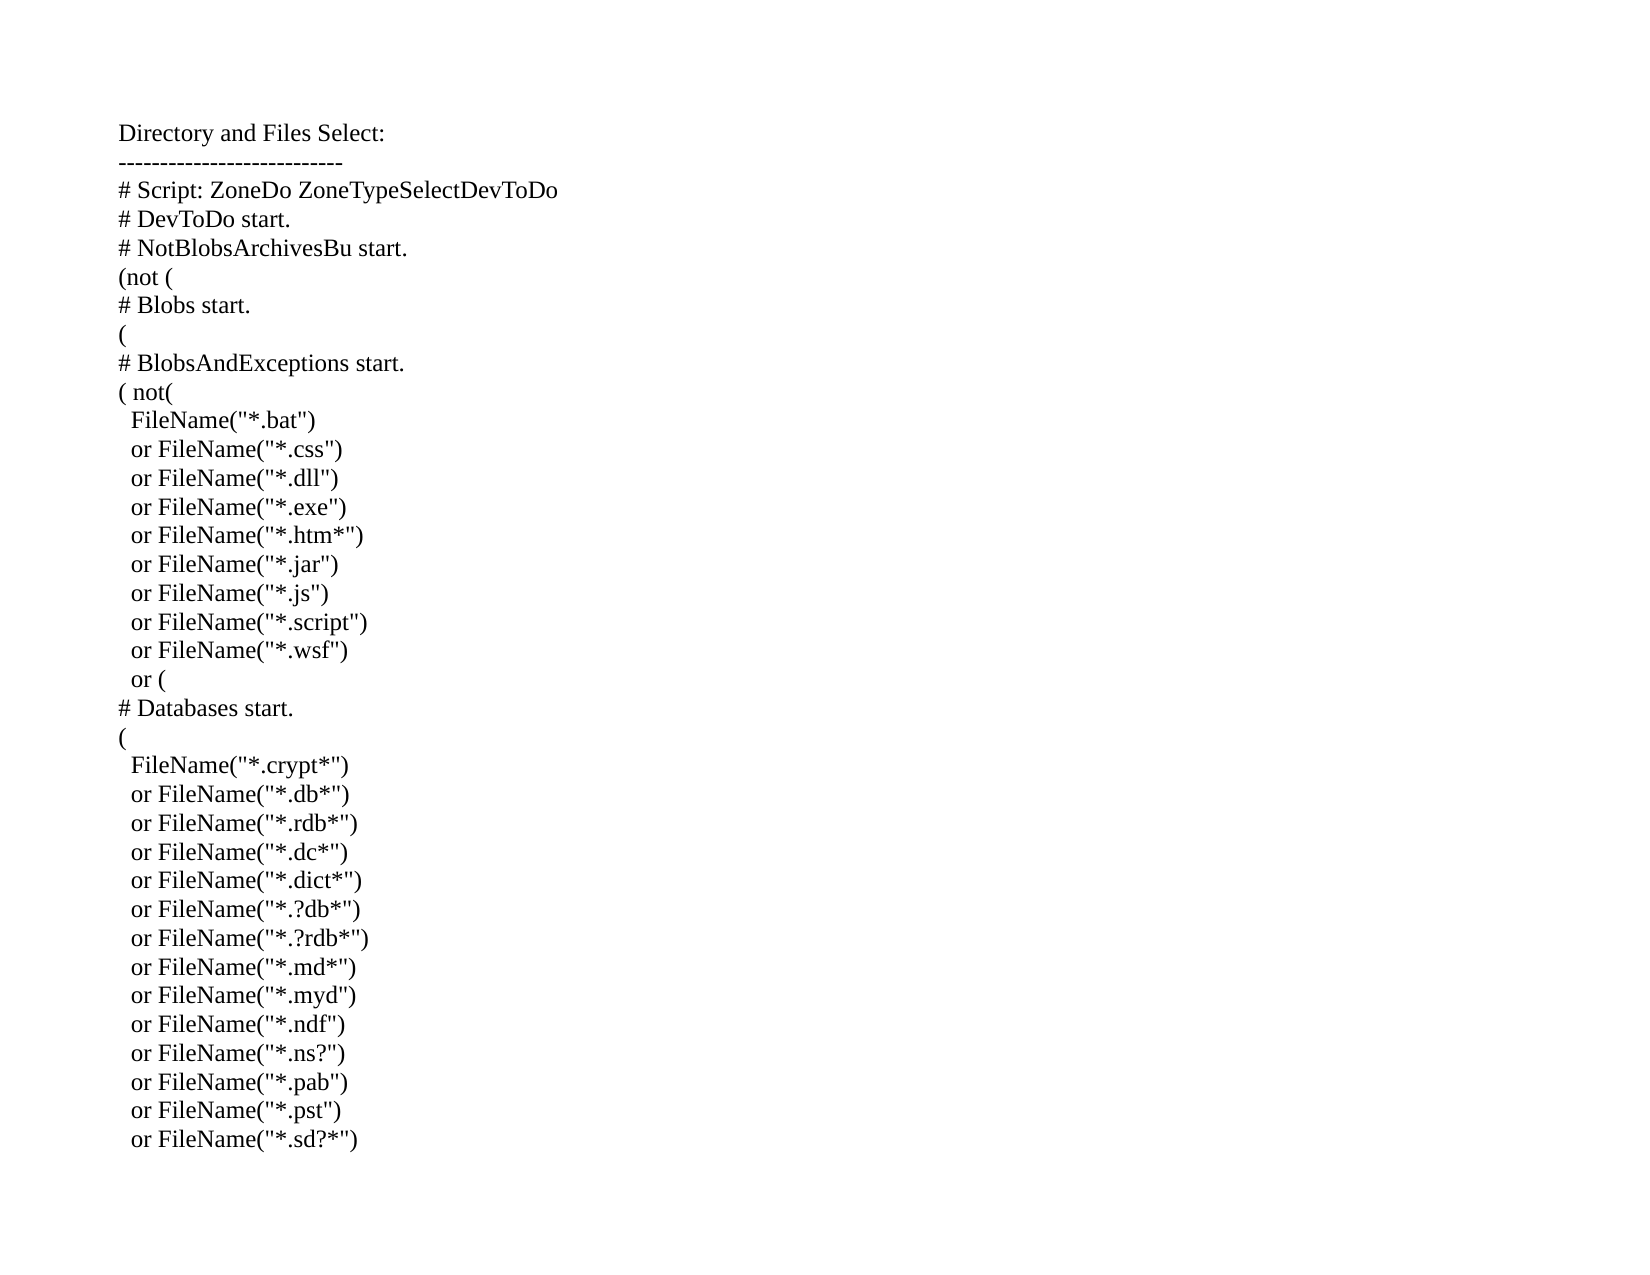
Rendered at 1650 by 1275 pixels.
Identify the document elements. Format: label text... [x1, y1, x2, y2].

text or FileName("*.md*") [118, 952, 1532, 981]
text or FileName("*.dict*") [118, 866, 1532, 894]
text # NotBlobsArchivesBu start. [118, 233, 1532, 262]
text # DevToDo start. [118, 204, 1532, 233]
text or FileName("*.jar") [118, 549, 1532, 578]
text or FileName("*.sd?*") [118, 1124, 1532, 1153]
text FileName("*.crypt*") [118, 751, 1532, 779]
text # Blobs start. [118, 291, 1532, 319]
text or FileName("*.db*") [118, 779, 1532, 808]
text (not ( [118, 262, 1532, 291]
text or FileName("*.myd") [118, 981, 1532, 1009]
text or FileName("*.script") [118, 607, 1532, 636]
text Directory and Files Select: [118, 118, 1532, 147]
text or FileName("*.ns?") [118, 1038, 1532, 1067]
text ( [118, 722, 1532, 751]
text or FileName("*.pst") [118, 1096, 1532, 1124]
text or FileName("*.wsf") [118, 636, 1532, 664]
text or FileName("*.css") [118, 434, 1532, 463]
text FileName("*.bat") [118, 406, 1532, 434]
text ( not( [118, 377, 1532, 406]
text or FileName("*.dc*") [118, 837, 1532, 866]
text or FileName("*.exe") [118, 492, 1532, 521]
text or FileName("*.js") [118, 578, 1532, 607]
text or ( [118, 664, 1532, 693]
text # Databases start. [118, 693, 1532, 722]
text or FileName("*.?rdb*") [118, 923, 1532, 952]
text or FileName("*.dll") [118, 463, 1532, 492]
text --------------------------- [118, 147, 1532, 176]
text or FileName("*.rdb*") [118, 808, 1532, 837]
text or FileName("*.ndf") [118, 1009, 1532, 1038]
text # Script: ZoneDo ZoneTypeSelectDevToDo [118, 176, 1532, 204]
text or FileName("*.pab") [118, 1067, 1532, 1096]
text ( [118, 319, 1532, 348]
text or FileName("*.?db*") [118, 894, 1532, 923]
text or FileName("*.htm*") [118, 521, 1532, 549]
text # BlobsAndExceptions start. [118, 348, 1532, 377]
